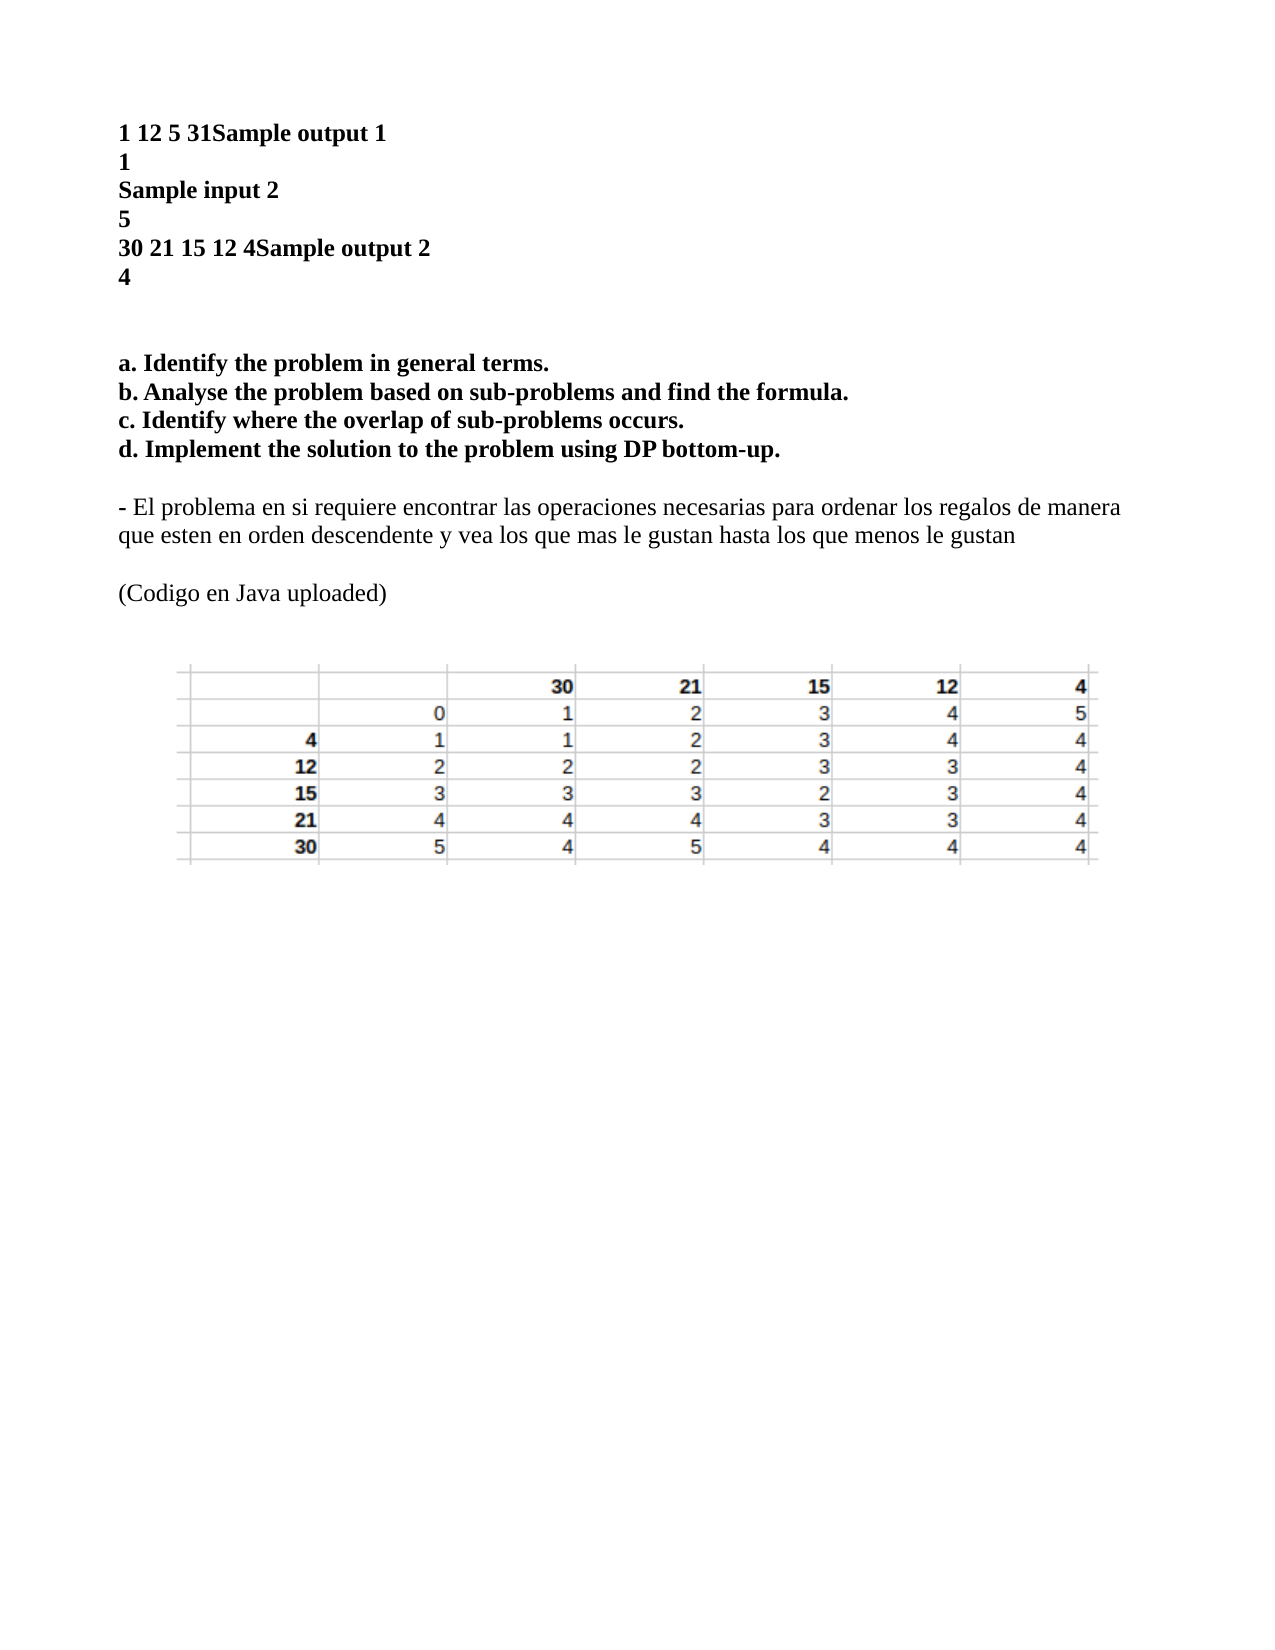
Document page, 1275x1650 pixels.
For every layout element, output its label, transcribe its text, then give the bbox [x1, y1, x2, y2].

text 30 21 15 12 4Sample output 2 [118, 233, 1157, 262]
text b. Analyse the problem based on sub-problems and find the formula. [118, 377, 1157, 406]
text 1 12 5 31Sample output 1 [118, 118, 1157, 147]
text (Codigo en Java uploaded) [118, 578, 1157, 607]
picture [176, 664, 1099, 865]
text - El problema en si requiere encontrar las operaciones necesarias para ordenar los regalos de manera que esten en orden descendente y vea los que mas le gustan hasta los que menos le gustan [118, 492, 1157, 549]
text Sample input 2 [118, 176, 1157, 204]
text a. Identify the problem in general terms. [118, 348, 1157, 377]
text 4 [118, 262, 1157, 291]
text c. Identify where the overlap of sub-problems occurs. [118, 406, 1157, 434]
text 1 [118, 147, 1157, 176]
text d. Implement the solution to the problem using DP bottom-up. [118, 434, 1157, 463]
text 5 [118, 204, 1157, 233]
